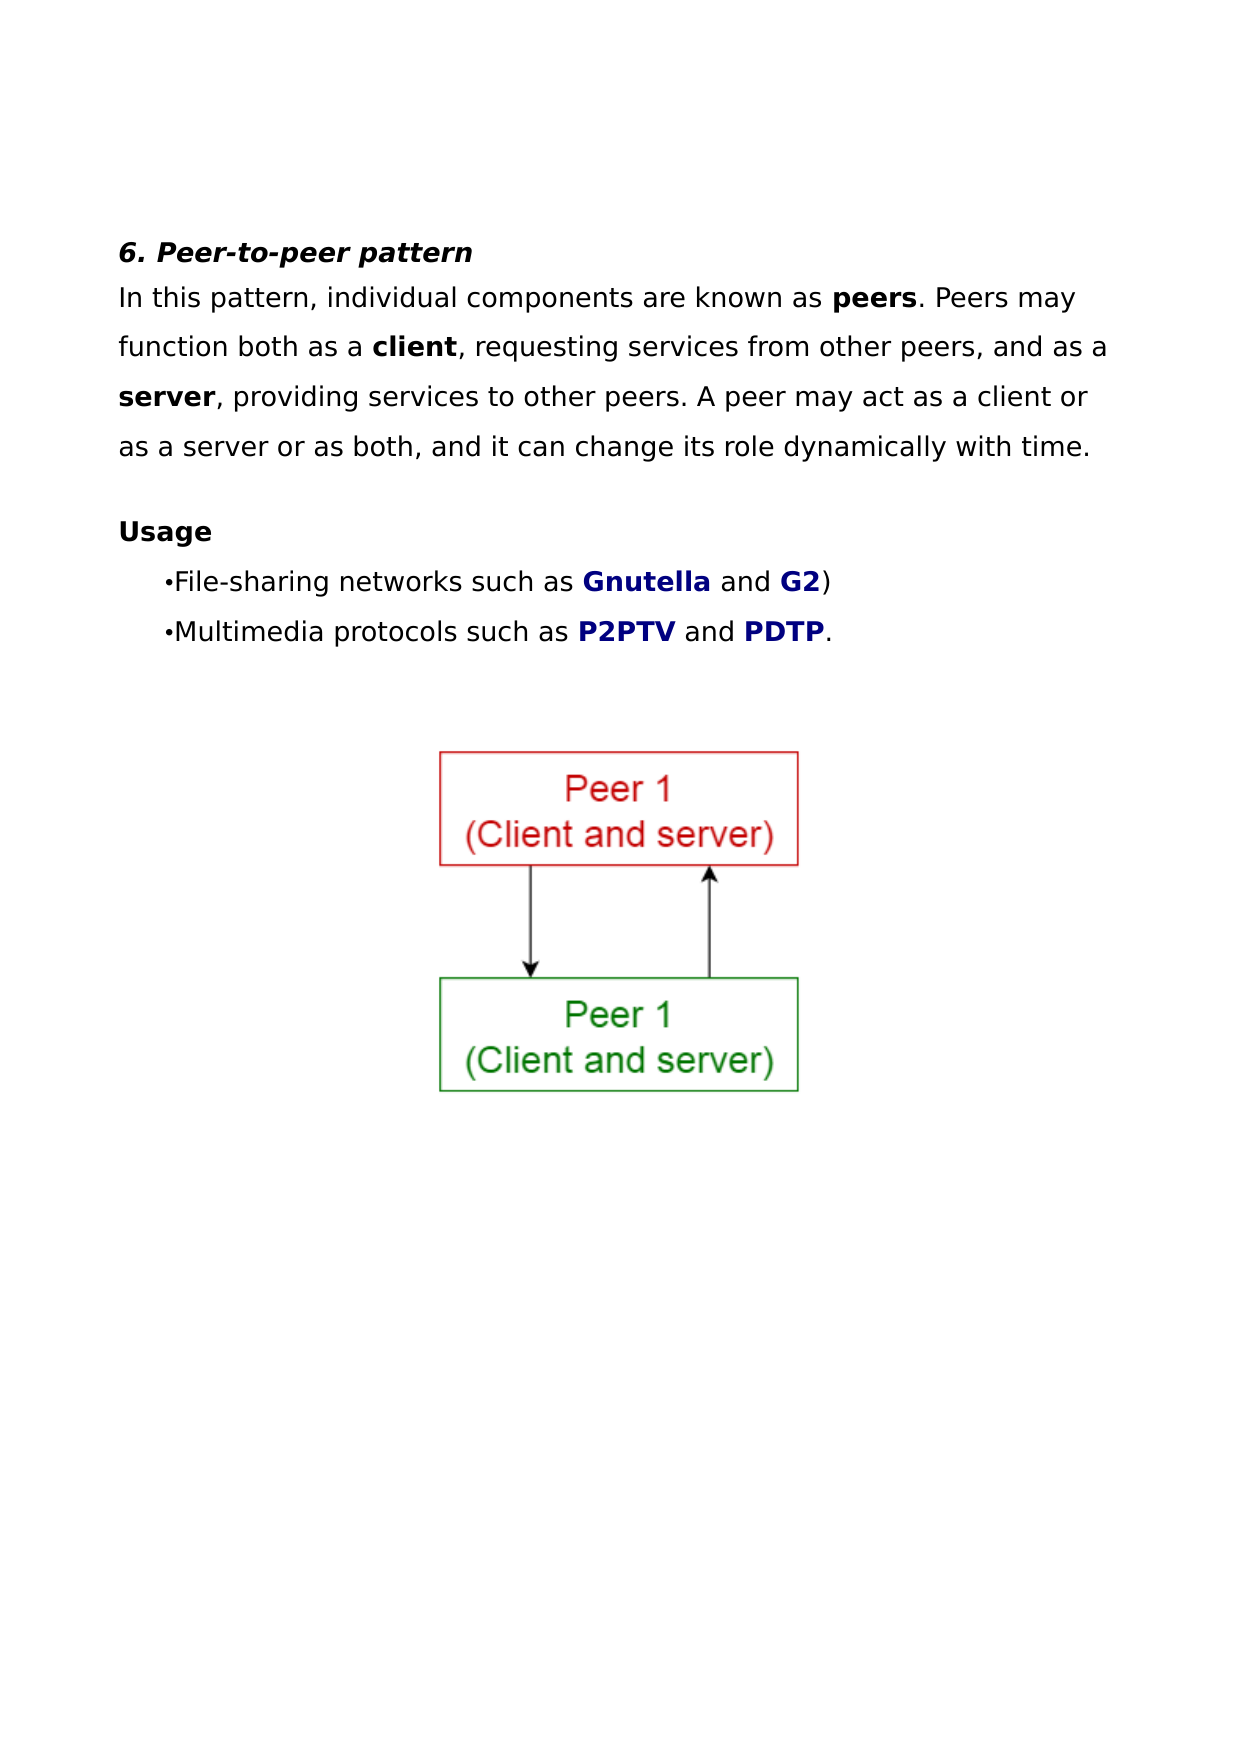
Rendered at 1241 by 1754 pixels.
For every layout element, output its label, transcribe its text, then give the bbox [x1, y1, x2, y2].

list File-sharing networks such as Gnutella and G2) [165, 566, 1122, 598]
text In this pattern, individual components are known as peers. Peers may function both as a client, requesting services from other peers, and as a server, providing services to other peers. A peer may act as a client or as a server or as both, and it can change its role dynamically with time. [118, 282, 1122, 463]
list Multimedia protocols such as P2PTV and PDTP. [165, 616, 1122, 647]
subtitle 6. Peer-to-peer pattern [118, 238, 1122, 269]
subtitle Usage [118, 516, 1122, 548]
picture [417, 728, 824, 1117]
